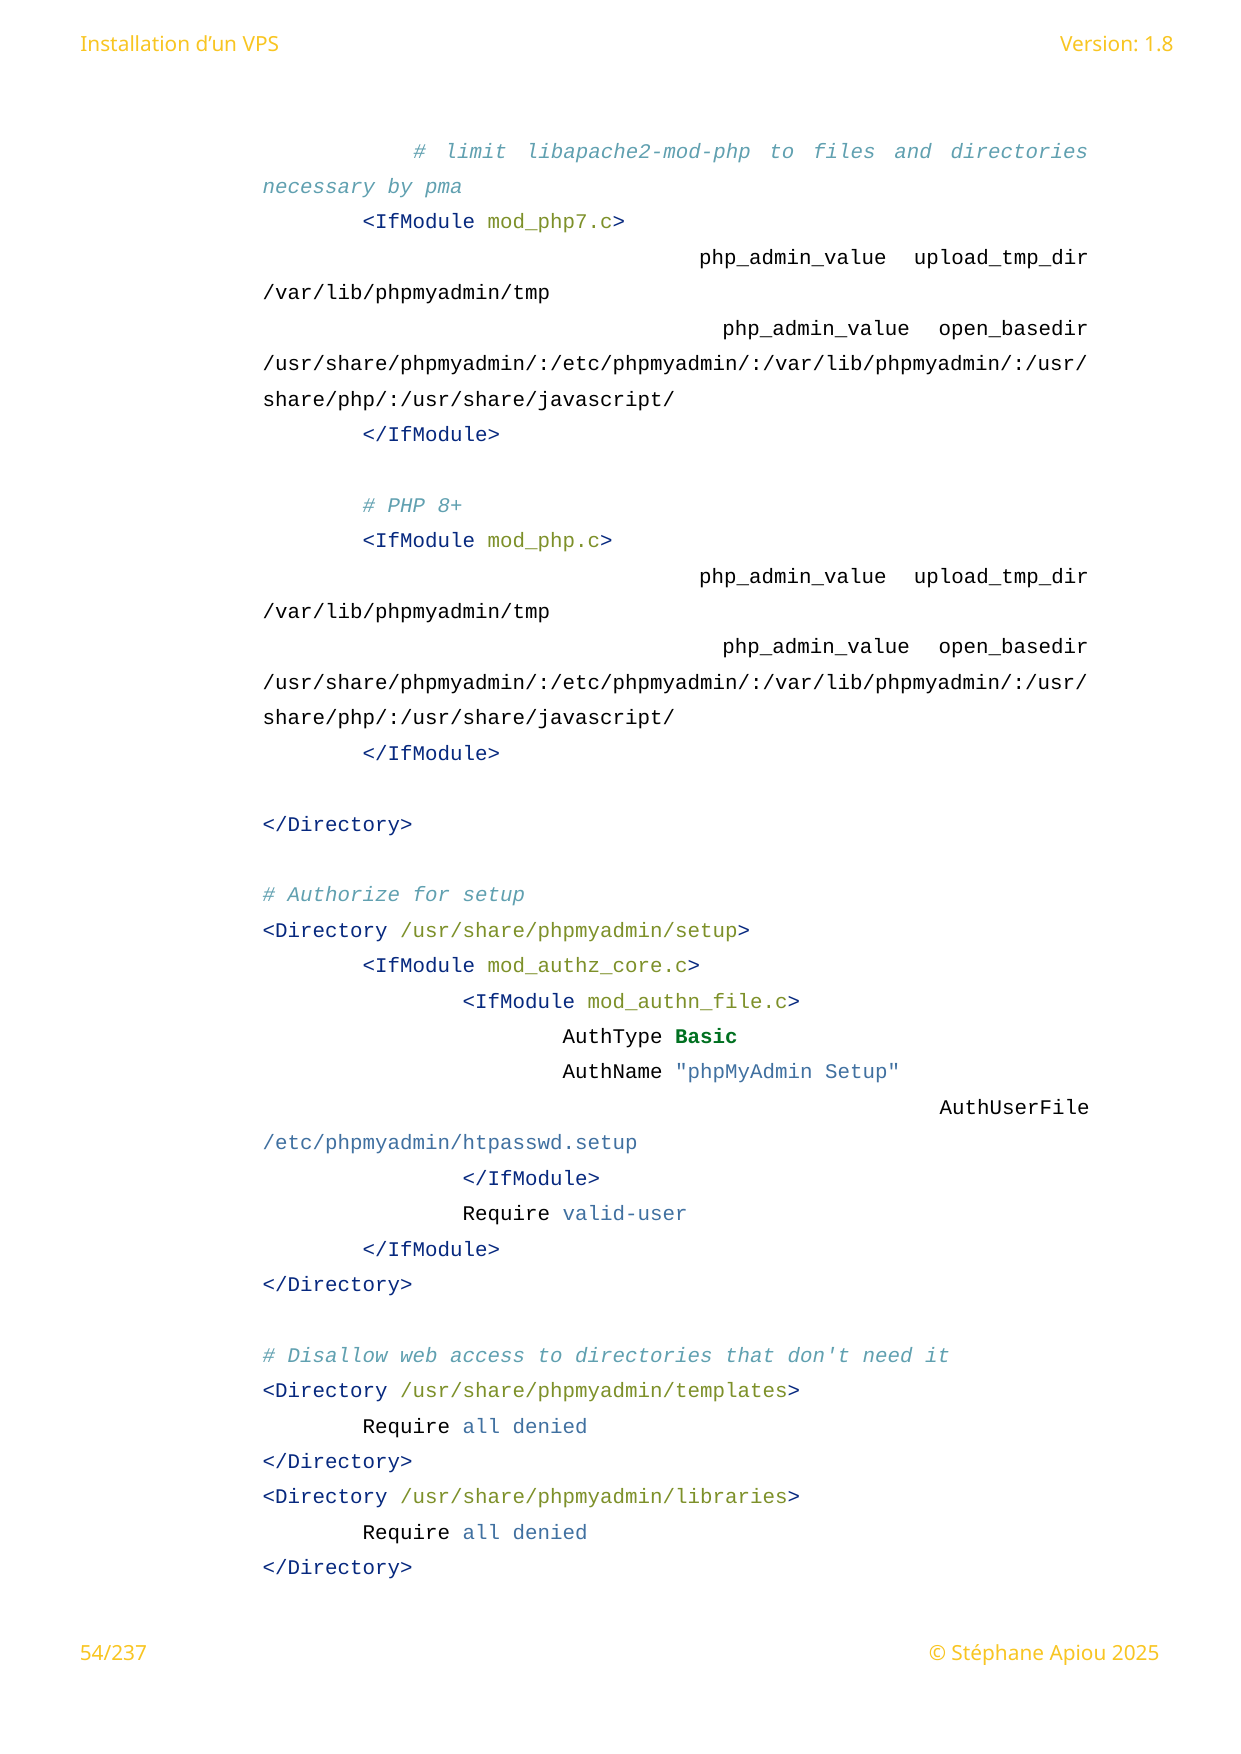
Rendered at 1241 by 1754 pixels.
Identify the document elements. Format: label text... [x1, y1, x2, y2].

list # PHP 8+ [225, 495, 1090, 518]
list <Directory /usr/share/phpmyadmin/setup> [225, 920, 1090, 943]
list <IfModule mod_authn_file.c> [225, 991, 1090, 1014]
list <Directory /usr/share/phpmyadmin/libraries> [225, 1487, 1090, 1510]
list AuthUserFile /etc/phpmyadmin/htpasswd.setup [225, 1097, 1090, 1156]
list </Directory> [225, 814, 1090, 837]
list php_admin_value upload_tmp_dir /var/lib/phpmyadmin/tmp [225, 566, 1090, 625]
list <IfModule mod_authz_core.c> [225, 955, 1090, 979]
list Require valid-user [225, 1203, 1090, 1227]
list # Disallow web access to directories that don't need it [225, 1345, 1090, 1368]
list </IfModule> [225, 1168, 1090, 1191]
list # Authorize for setup [225, 884, 1090, 908]
list <IfModule mod_php.c> [225, 530, 1090, 554]
list </Directory> [225, 1557, 1090, 1581]
list <Directory /usr/share/phpmyadmin/templates> [225, 1380, 1090, 1404]
list Require all denied [225, 1416, 1090, 1439]
list AuthName "phpMyAdmin Setup" [225, 1062, 1090, 1085]
list # limit libapache2-mod-php to files and directories necessary by pma [225, 141, 1090, 200]
list <IfModule mod_php7.c> [225, 212, 1090, 235]
list </IfModule> [225, 424, 1090, 448]
list php_admin_value open_basedir /usr/share/phpmyadmin/:/etc/phpmyadmin/:/var/lib/phpmyadmin/:/usr/share/php/:/usr/share/javascript/ [225, 637, 1090, 731]
list AuthType Basic [225, 1026, 1090, 1050]
list </IfModule> [225, 1239, 1090, 1262]
list </Directory> [225, 1274, 1090, 1298]
list php_admin_value open_basedir /usr/share/phpmyadmin/:/etc/phpmyadmin/:/var/lib/phpmyadmin/:/usr/share/php/:/usr/share/javascript/ [225, 318, 1090, 412]
list </IfModule> [225, 743, 1090, 766]
list Require all denied [225, 1522, 1090, 1546]
list </Directory> [225, 1451, 1090, 1475]
list php_admin_value upload_tmp_dir /var/lib/phpmyadmin/tmp [225, 247, 1090, 306]
